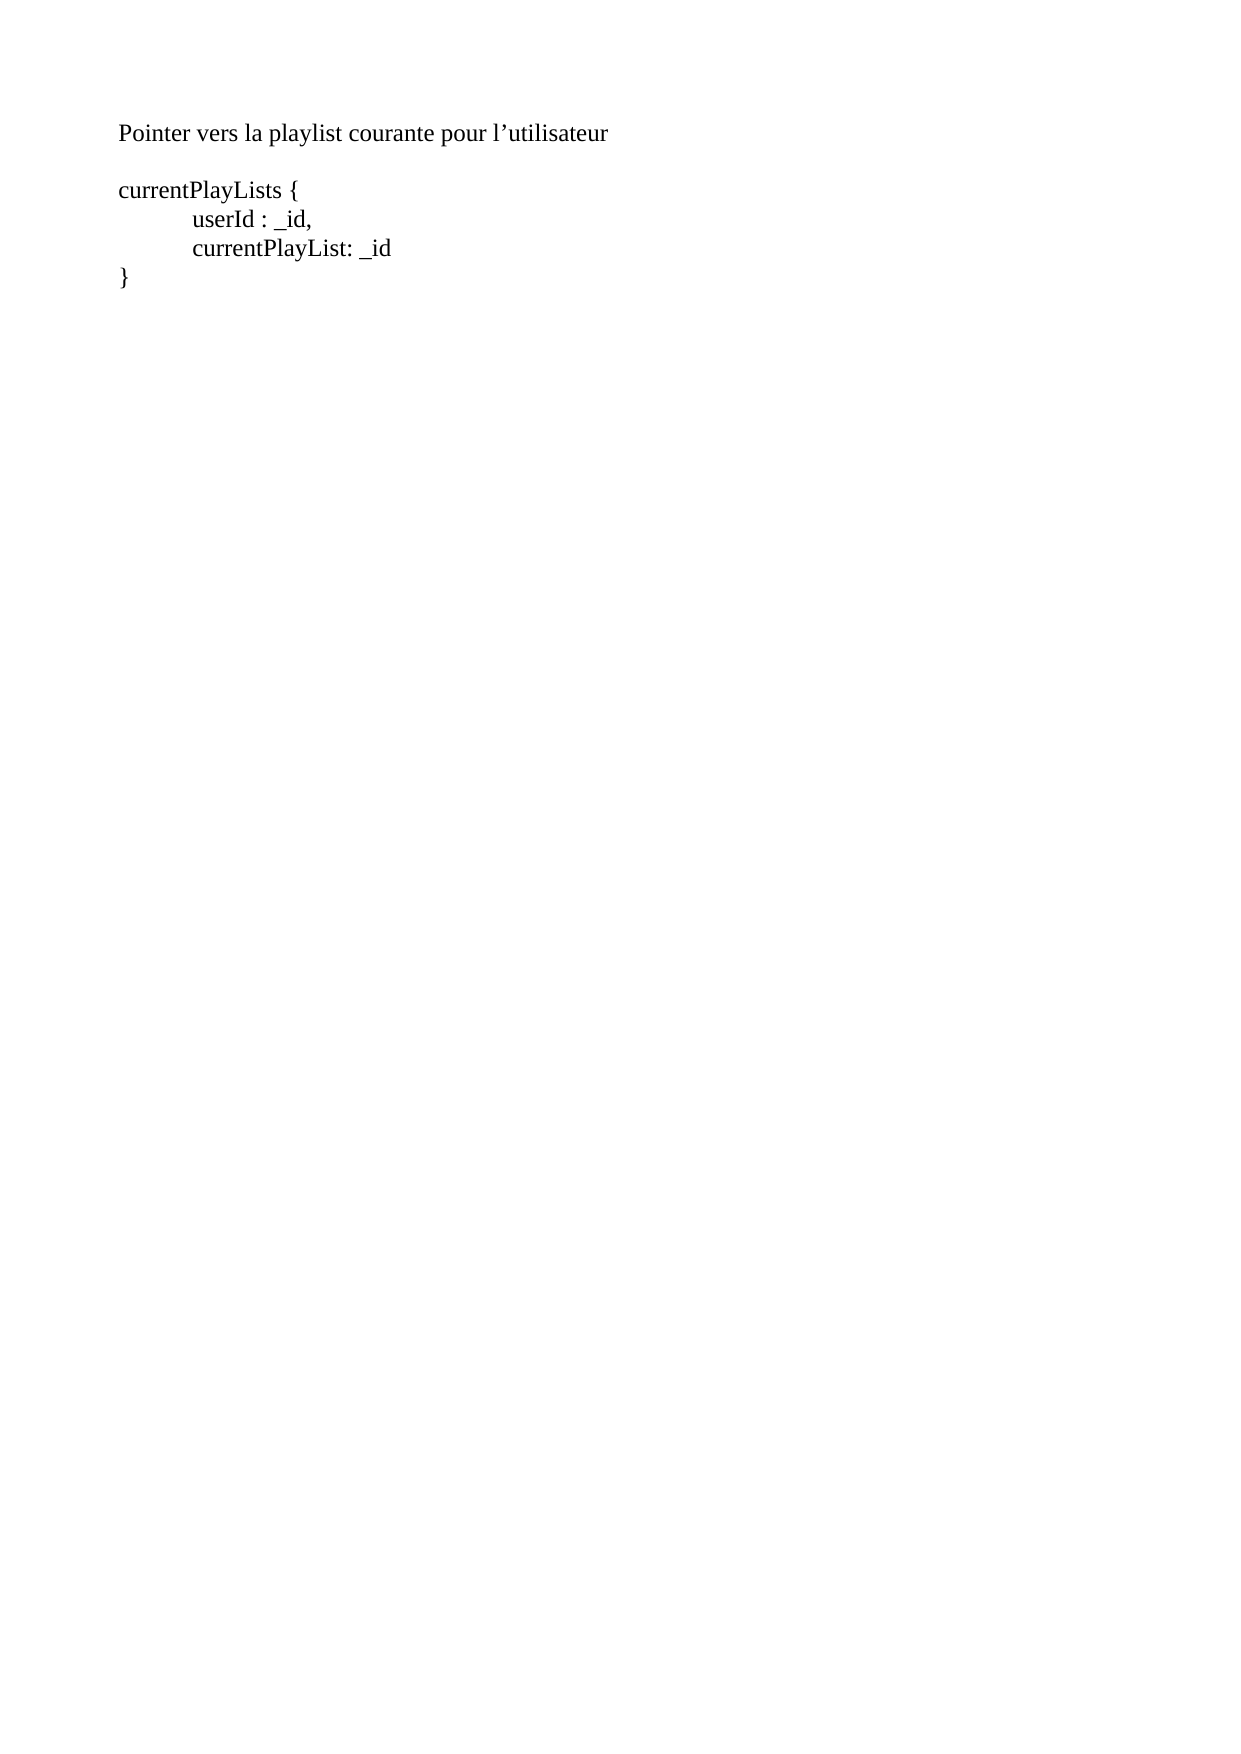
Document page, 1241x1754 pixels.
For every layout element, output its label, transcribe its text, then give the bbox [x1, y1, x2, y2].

text userId : _id, [118, 204, 1122, 233]
text currentPlayList: _id [118, 233, 1122, 262]
text } [118, 262, 1122, 291]
text Pointer vers la playlist courante pour l’utilisateur [118, 118, 1122, 147]
text currentPlayLists { [118, 176, 1122, 204]
